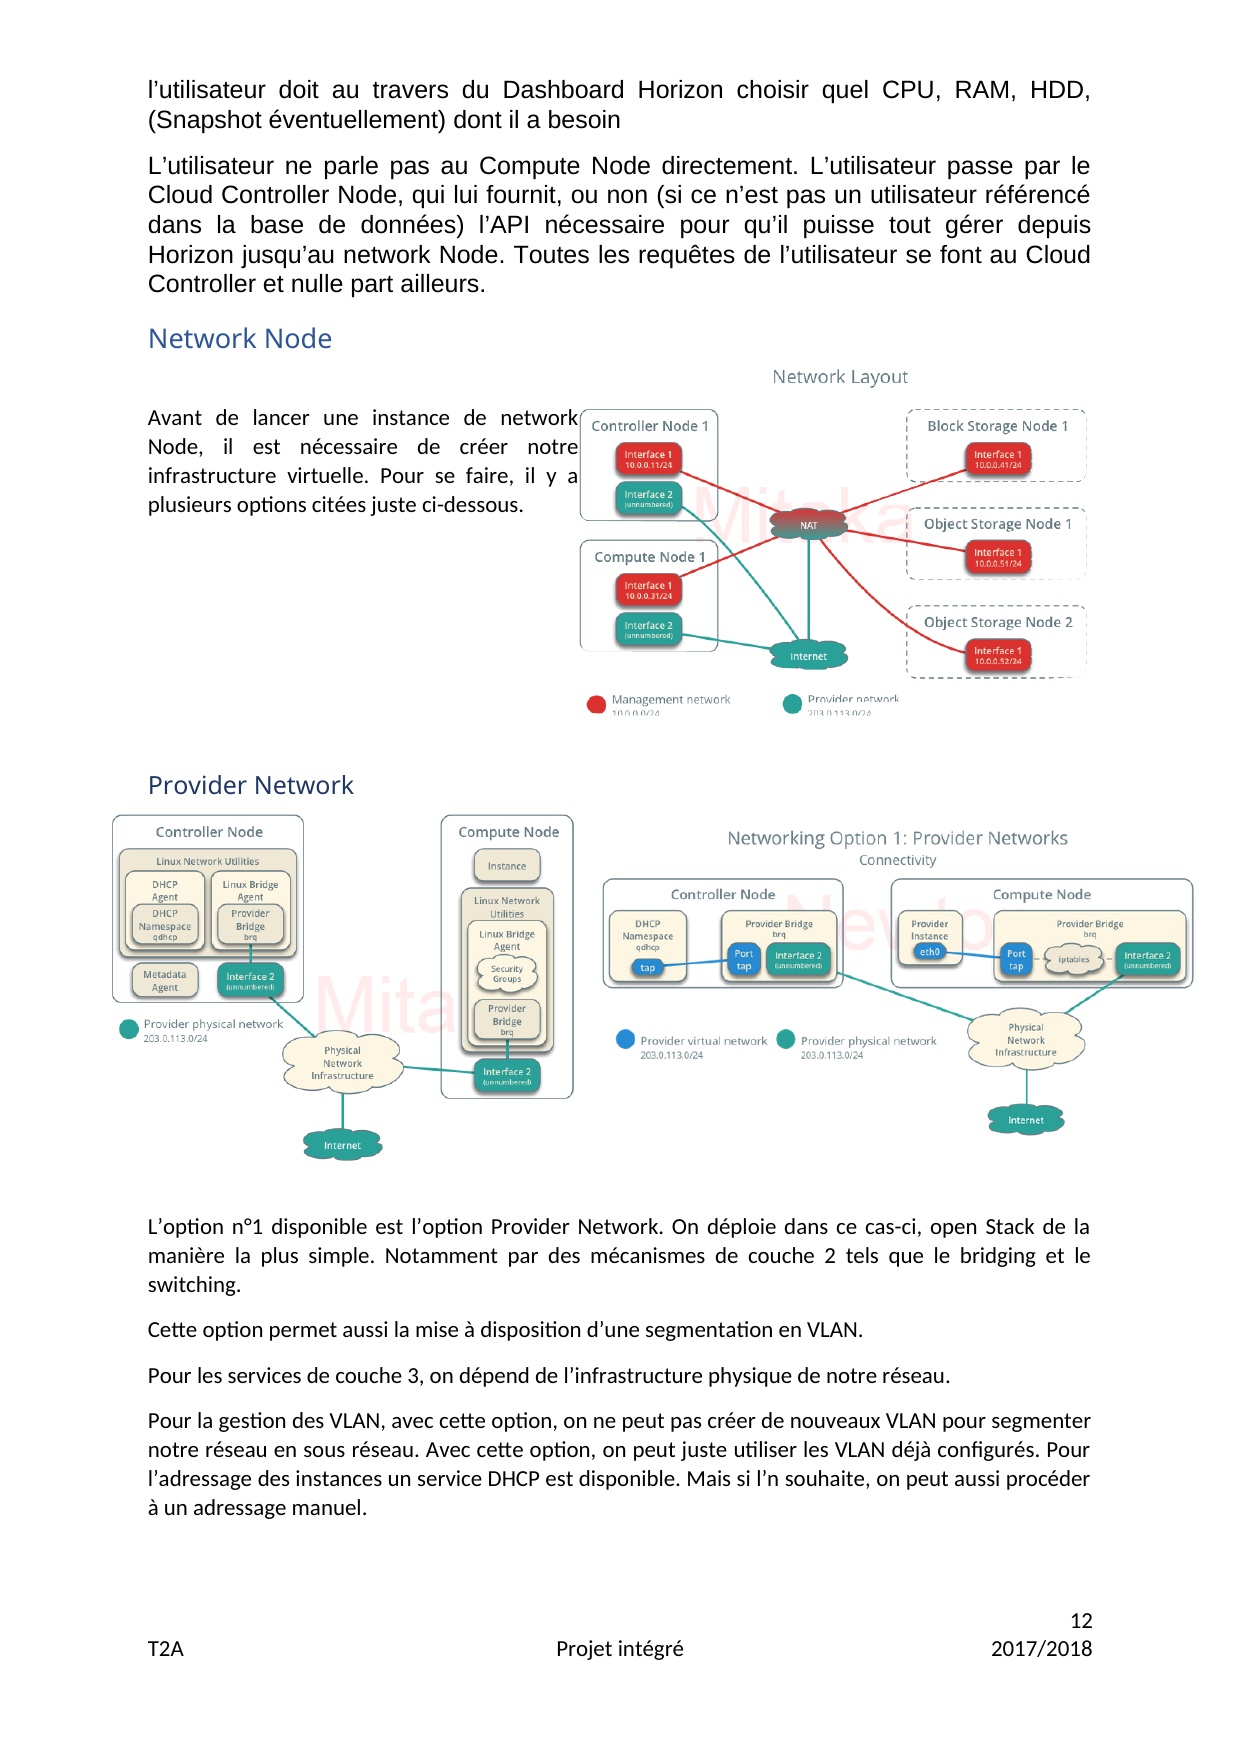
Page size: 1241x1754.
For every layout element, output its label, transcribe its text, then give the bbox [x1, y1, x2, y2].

text Pour les services de couche 3, on dépend de l’infrastructure physique de notre réseau. [148, 1361, 1093, 1389]
text Pour la gestion des VLAN, avec cette option, on ne peut pas créer de nouveaux VLAN pour segmenter notre réseau en sous réseau. Avec cette option, on peut juste utiliser les VLAN déjà configurés. Pour l’adressage des instances un service DHCP est disponible. Mais si l’n souhaite, on peut aussi procéder à un adressage manuel. [148, 1406, 1093, 1521]
text Avant de lancer une instance de network Node, il est nécessaire de créer notre infrastructure virtuelle. Pour se faire, il y a plusieurs options citées juste ci-dessous. [148, 403, 636, 518]
subtitle Provider Network [148, 767, 1093, 801]
text [873, 403, 1093, 518]
text Cette option permet aussi la mise à disposition d’une segmentation en VLAN. [148, 1315, 1093, 1343]
subtitle Network Node [148, 320, 1093, 357]
text l’utilisateur doit au travers du Dashboard Horizon choisir quel CPU, RAM, HDD, (Snapshot éventuellement) dont il a besoin [148, 75, 1093, 133]
text L’option n°1 disponible est l’option Provider Network. On déploie dans ce cas-ci, open Stack de la manière la plus simple. Notamment par des mécanismes de couche 2 tels que le bridging et le switching. [148, 1212, 1093, 1298]
text L’utilisateur ne parle pas au Compute Node directement. L’utilisateur passe par le Cloud Controller Node, qui lui fournit, ou non (si ce n’est pas un utilisateur référencé dans la base de données) l’API nécessaire pour qu’il puisse tout gérer depuis Horizon jusqu’au network Node. Toutes les requêtes de l’utilisateur se font au Cloud Controller et nulle part ailleurs. [148, 151, 1093, 298]
